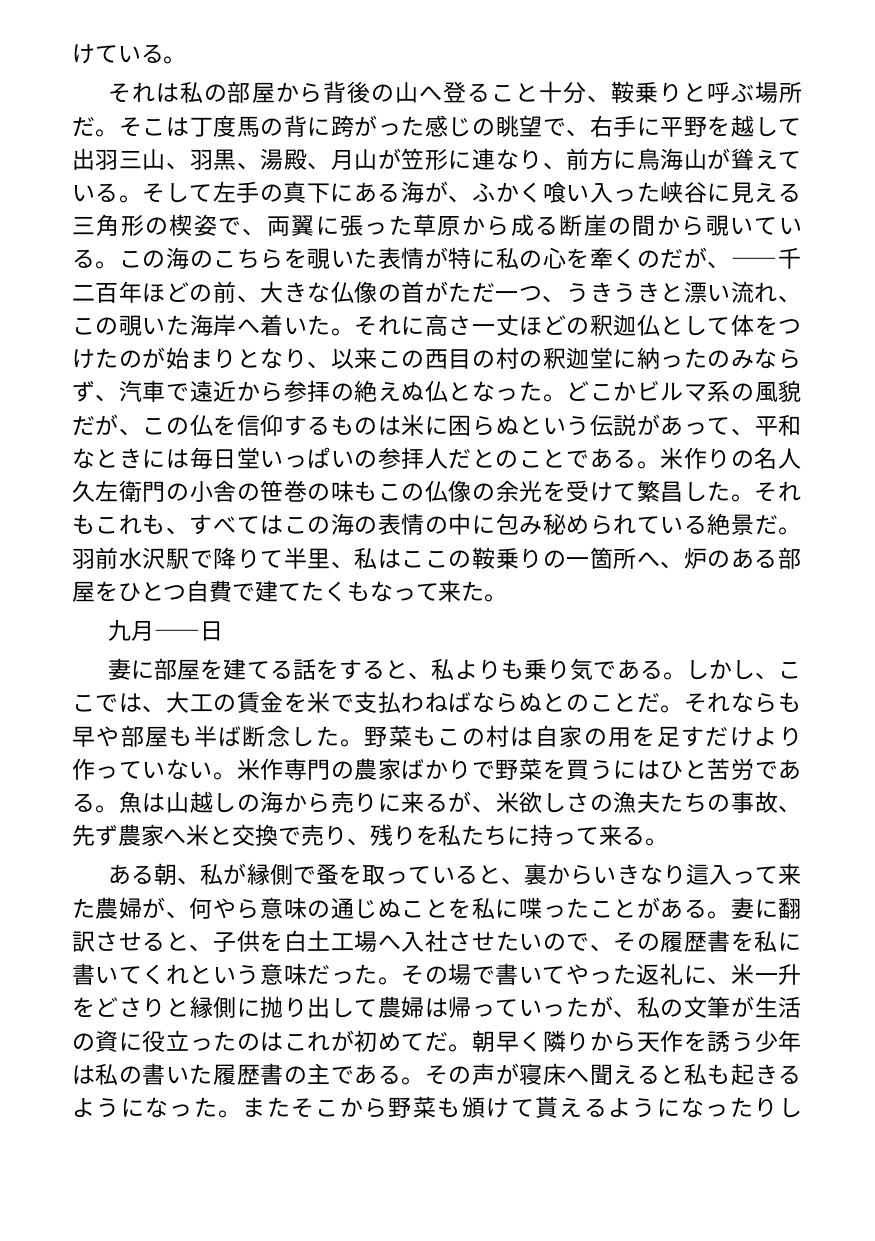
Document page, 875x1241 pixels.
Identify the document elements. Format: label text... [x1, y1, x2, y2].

text それは私の部屋から背後の山へ登ること十分、鞍乗りと呼ぶ場所だ。そこは丁度馬の背に跨がった感じの眺望で、右手に平野を越して出羽三山、羽黒、湯殿、月山が笠形に連なり、前方に鳥海山が聳えている。そして左手の真下にある海が、ふかく喰い入った峡谷に見える三角形の楔姿で、両翼に張った草原から成る断崖の間から覗いている。この海のこちらを覗いた表情が特に私の心を牽くのだが、――千二百年ほどの前、大きな仏像の首がただ一つ、うきうきと漂い流れ、この覗いた海岸へ着いた。それに高さ一丈ほどの釈迦仏として体をつけたのが始まりとなり、以来この西目の村の釈迦堂に納ったのみならず、汽車で遠近から参拝の絶えぬ仏となった。どこかビルマ系の風貌だが、この仏を信仰するものは米に困らぬという伝説があって、平和なときには毎日堂いっぱいの参拝人だとのことである。米作りの名人久左衛門の小舎の笹巻の味もこの仏像の余光を受けて繁昌した。それもこれも、すべてはこの海の表情の中に包み秘められている絶景だ。羽前水沢駅で降りて半里、私はここの鞍乗りの一箇所へ、炉のある部屋をひとつ自費で建てたくもなって来た。 [72, 75, 802, 607]
text けている。 [72, 36, 802, 69]
text ある朝、私が縁側で蚤を取っていると、裏からいきなり這入って来た農婦が、何やら意味の通じぬことを私に喋ったことがある。妻に翻訳させると、子供を白土工場へ入社させたいので、その履歴書を私に書いてくれという意味だった。その場で書いてやった返礼に、米一升をどさりと縁側に抛り出して農婦は帰っていったが、私の文筆が生活の資に役立ったのはこれが初めてだ。朝早く隣りから天作を誘う少年は私の書いた履歴書の主である。その声が寝床へ聞えると私も起きるようになった。またそこから野菜も頒けて貰えるようになったりし [72, 857, 802, 1123]
text 九月――日 [72, 613, 802, 646]
text 妻に部屋を建てる話をすると、私よりも乗り気である。しかし、ここでは、大工の賃金を米で支払わねばならぬとのことだ。それならも早や部屋も半ば断念した。野菜もこの村は自家の用を足すだけより作っていない。米作専門の農家ばかりで野菜を買うにはひと苦労である。魚は山越しの海から売りに来るが、米欲しさの漁夫たちの事故、先ず農家へ米と交換で売り、残りを私たちに持って来る。 [72, 652, 802, 851]
